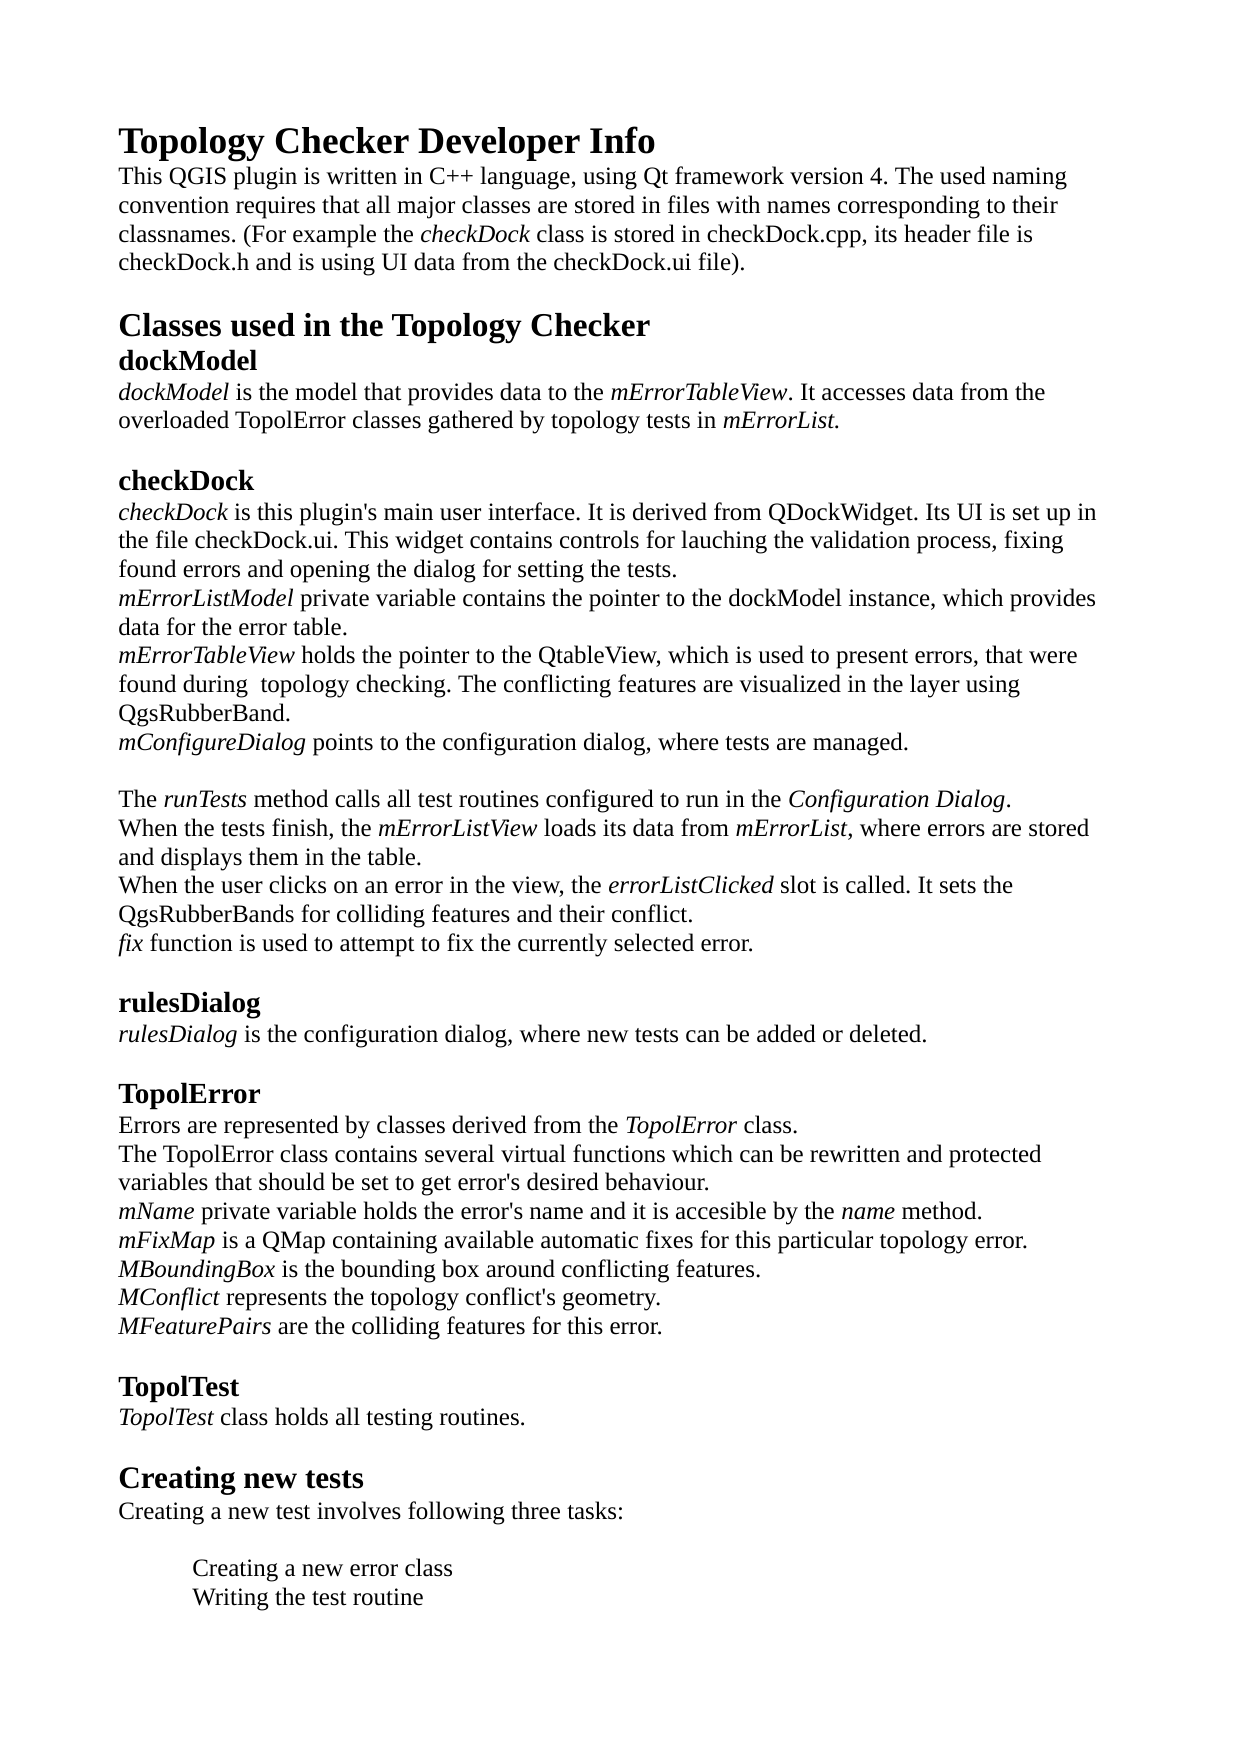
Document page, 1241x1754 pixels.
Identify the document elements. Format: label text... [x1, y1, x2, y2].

text Writing the test routine [118, 1582, 1122, 1611]
text rulesDialog [118, 985, 1122, 1019]
text TopolTest [118, 1369, 1122, 1402]
text checkDock [118, 463, 1122, 497]
text MBoundingBox is the bounding box around conflicting features. [118, 1254, 1122, 1282]
text MFeaturePairs are the colliding features for this error. [118, 1311, 1122, 1340]
text Creating a new test involves following three tasks: [118, 1496, 1122, 1524]
text dockModel [118, 343, 1122, 377]
text Classes used in the Topology Checker [118, 305, 1122, 343]
text TopolError [118, 1076, 1122, 1110]
text The runTests method calls all test routines configured to run in the Configuration Dialog. [118, 784, 1122, 813]
text mConfigureDialog points to the configuration dialog, where tests are managed. [118, 727, 1122, 755]
text rulesDialog is the configuration dialog, where new tests can be added or deleted. [118, 1019, 1122, 1048]
text dockModel is the model that provides data to the mErrorTableView. It accesses data from the overloaded TopolError classes gathered by topology tests in mErrorList. [118, 377, 1122, 434]
text When the tests finish, the mErrorListView loads its data from mErrorList, where errors are stored and displays them in the table. [118, 813, 1122, 870]
text Topology Checker Developer Info [118, 118, 1122, 161]
text mErrorTableView holds the pointer to the QtableView, which is used to present errors, that were found during topology checking. The conflicting features are visualized in the layer using QgsRubberBand. [118, 640, 1122, 727]
text mErrorListModel private variable contains the pointer to the dockModel instance, which provides data for the error table. [118, 583, 1122, 640]
text MConflict represents the topology conflict's geometry. [118, 1282, 1122, 1311]
text mFixMap is a QMap containing available automatic fixes for this particular topology error. [118, 1225, 1122, 1254]
text mName private variable holds the error's name and it is accesible by the name method. [118, 1196, 1122, 1225]
text checkDock is this plugin's main user interface. It is derived from QDockWidget. Its UI is set up in the file checkDock.ui. This widget contains controls for lauching the validation process, fixing found errors and opening the dialog for setting the tests. [118, 497, 1122, 583]
text The TopolError class contains several virtual functions which can be rewritten and protected variables that should be set to get error's desired behaviour. [118, 1139, 1122, 1196]
text Errors are represented by classes derived from the TopolError class. [118, 1110, 1122, 1139]
text TopolTest class holds all testing routines. [118, 1402, 1122, 1431]
text Creating a new error class [118, 1553, 1122, 1582]
text Creating new tests [118, 1460, 1122, 1496]
text This QGIS plugin is written in C++ language, using Qt framework version 4. The used naming convention requires that all major classes are stored in files with names corresponding to their classnames. (For example the checkDock class is stored in checkDock.cpp, its header file is checkDock.h and is using UI data from the checkDock.ui file). [118, 161, 1122, 276]
text When the user clicks on an error in the view, the errorListClicked slot is called. It sets the QgsRubberBands for colliding features and their conflict. [118, 870, 1122, 928]
text fix function is used to attempt to fix the currently selected error. [118, 928, 1122, 957]
